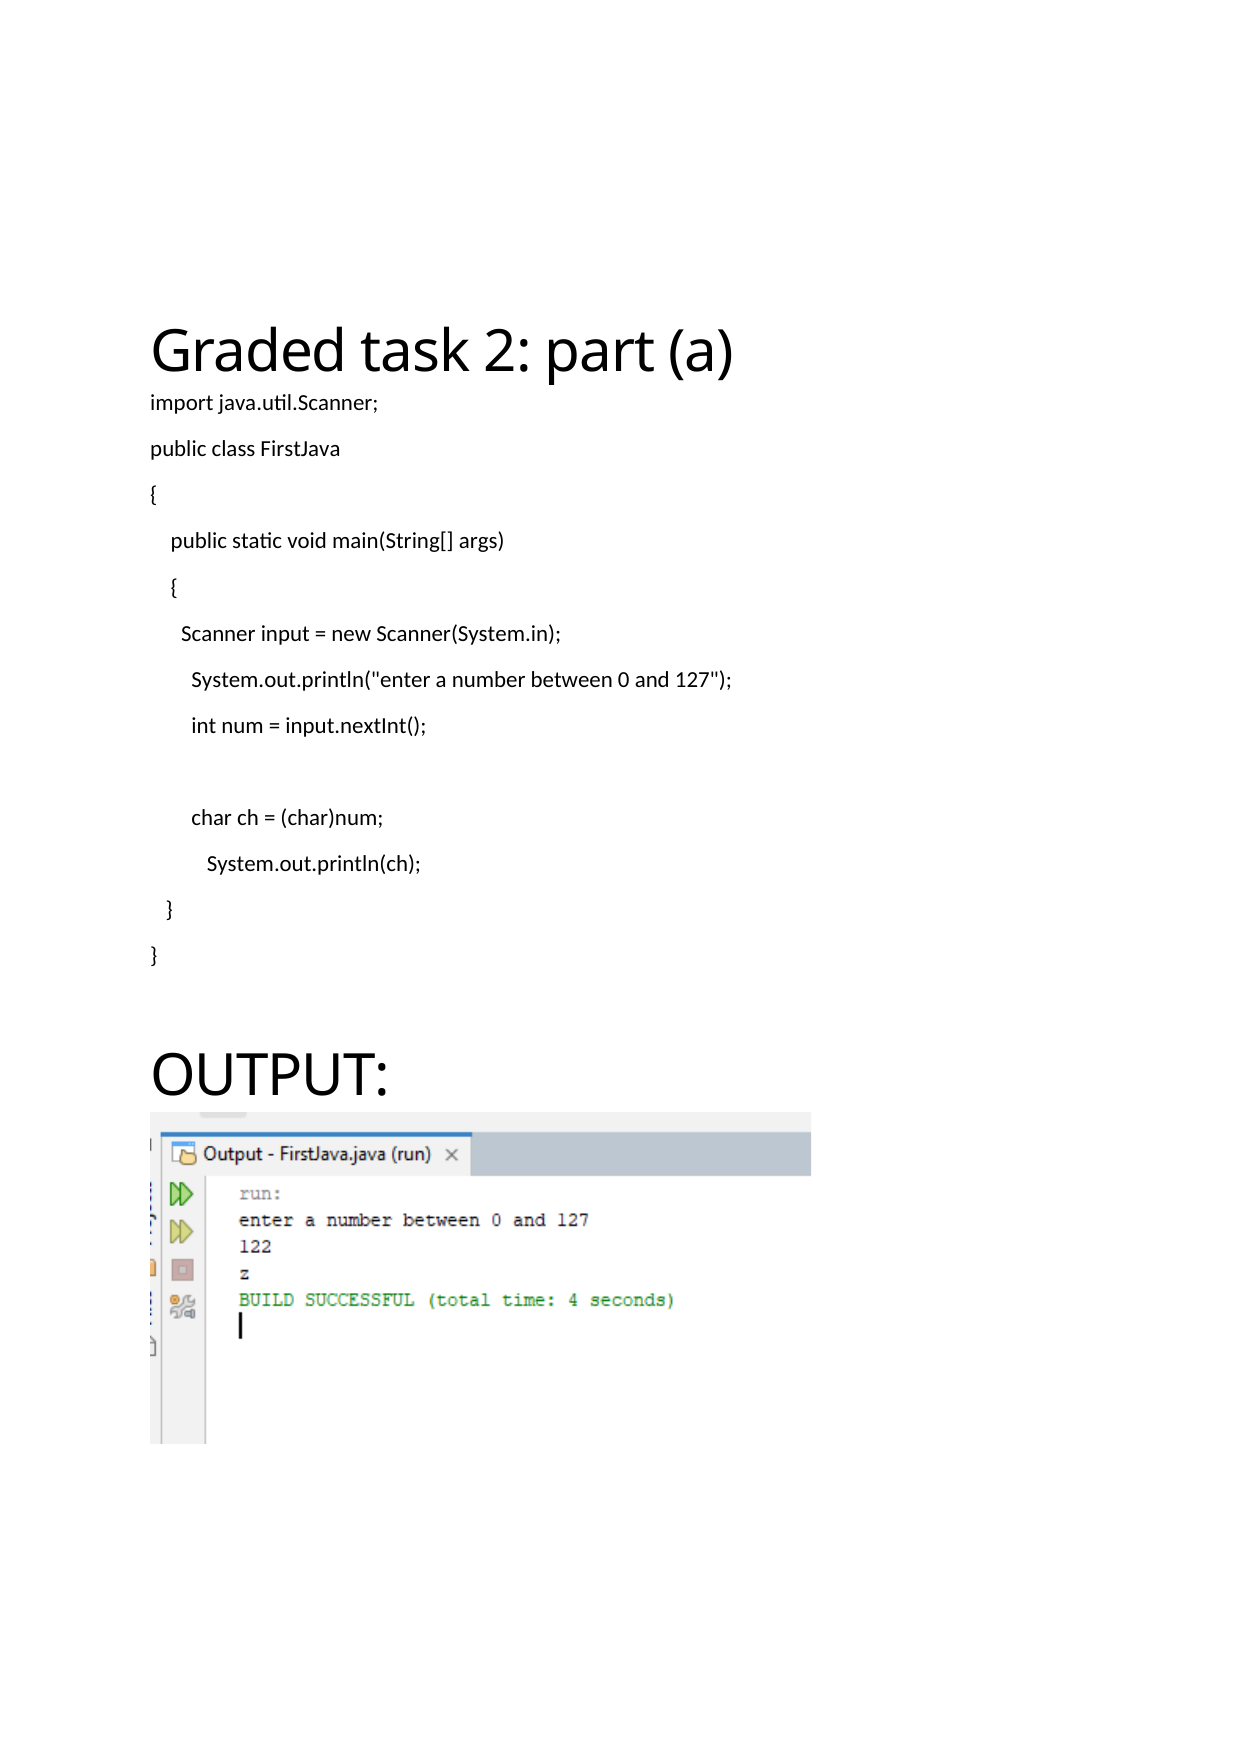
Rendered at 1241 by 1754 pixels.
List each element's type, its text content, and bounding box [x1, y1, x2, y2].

text int num = input.nextInt(); [150, 711, 1090, 739]
text import java.util.Scanner; [150, 388, 1090, 416]
text { [150, 481, 1090, 508]
title OUTPUT: [150, 1033, 1090, 1112]
text public static void main(String[] args) [150, 527, 1090, 554]
text System.out.println(ch); [150, 849, 1090, 877]
text Scanner input = new Scanner(System.in); [150, 619, 1090, 647]
title Graded task 2: part (a) [150, 309, 1090, 388]
text } [150, 941, 1090, 969]
text char ch = (char)num; [150, 803, 1090, 831]
text System.out.println("enter a number between 0 and 127"); [150, 665, 1090, 693]
text public class FirstJava [150, 434, 1090, 462]
text } [150, 895, 1090, 923]
text { [150, 573, 1090, 601]
